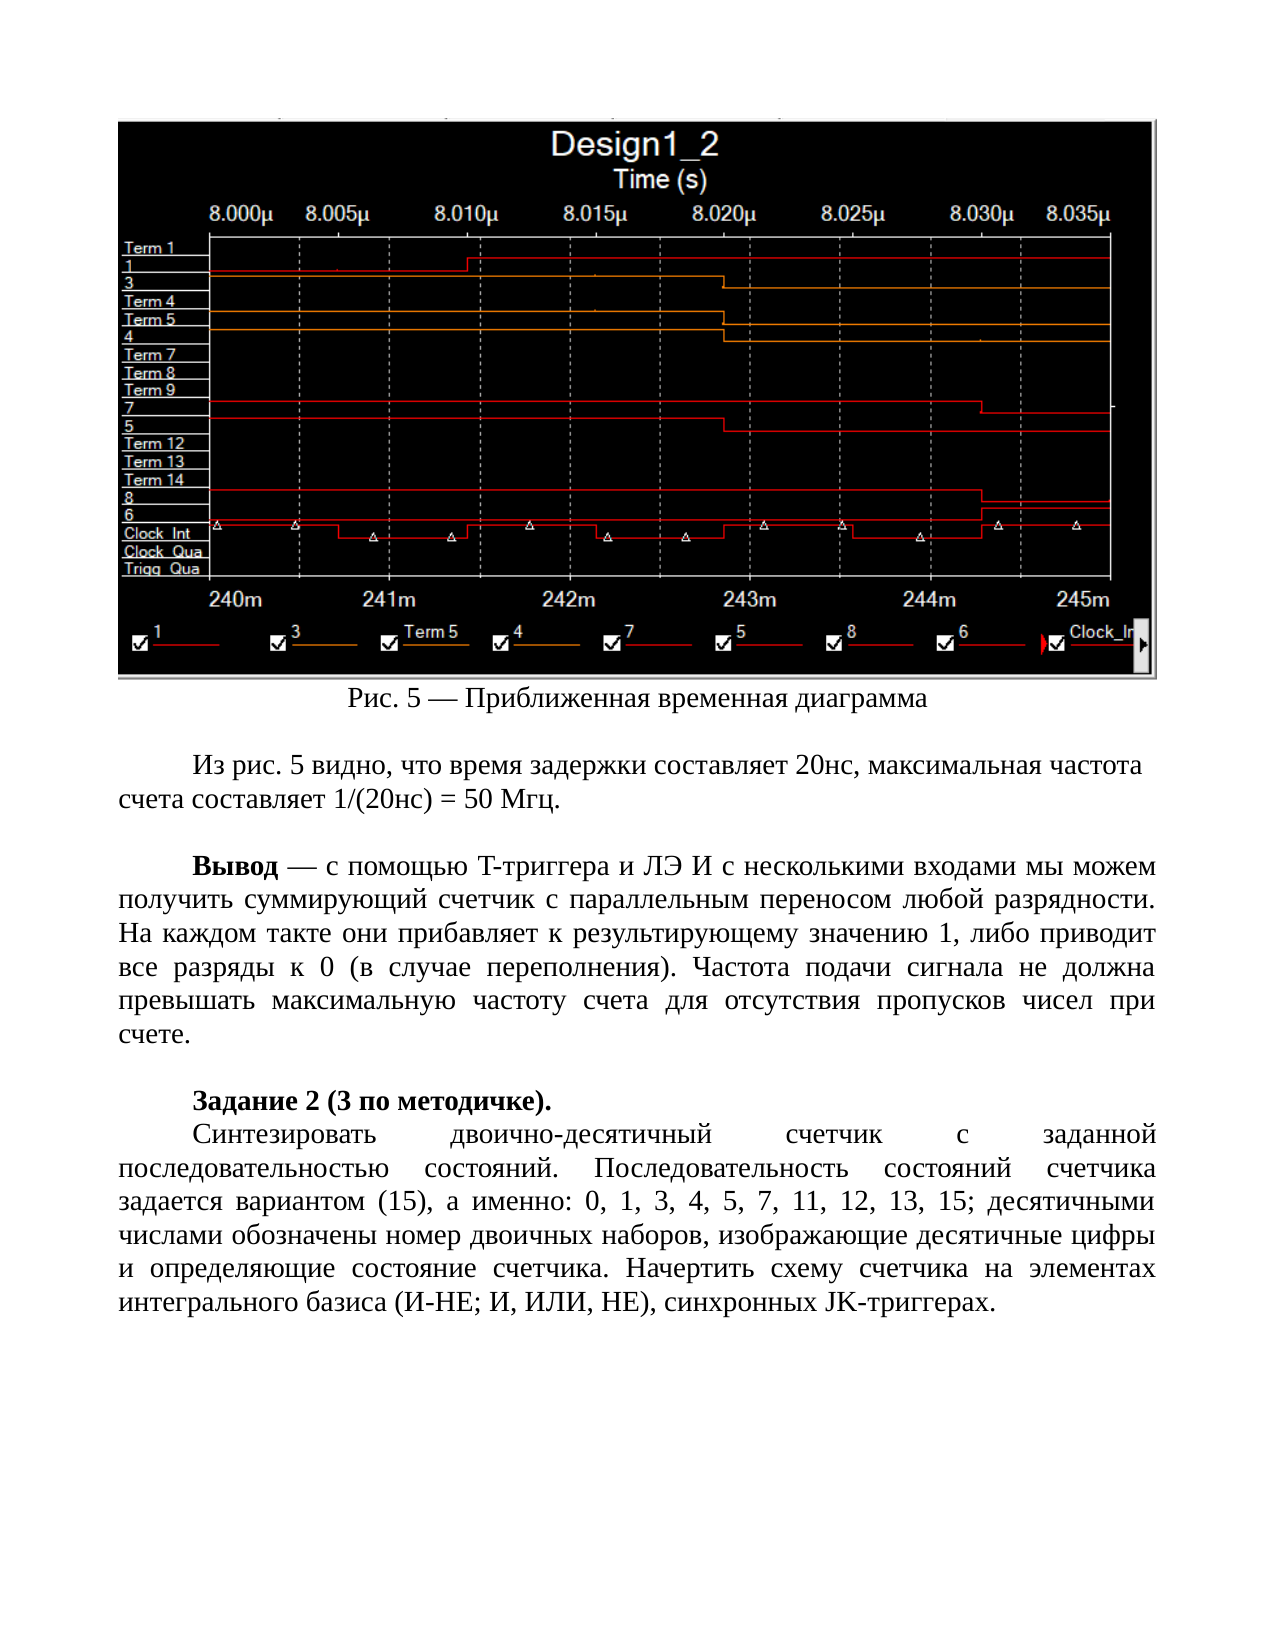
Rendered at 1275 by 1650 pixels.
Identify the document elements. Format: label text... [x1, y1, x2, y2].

text Из рис. 5 видно, что время задержки составляет 20нс, максимальная частота счета составляет 1/(20нс) = 50 Мгц. [118, 747, 1157, 814]
text Синтезировать двоично-десятичный счетчик с заданной последовательностью состояний. Последовательность состояний счетчика задается вариантом (15), а именно: 0, 1, 3, 4, 5, 7, 11, 12, 13, 15; десятичными числами обозначены номер двоичных наборов, изображающие десятичные цифры и определяющие состояние счетчика. Начертить схему счетчика на элементах интегрального базиса (И-НЕ; И, ИЛИ, НЕ), синхронных JK-триггерах. [118, 1116, 1157, 1318]
text Рис. 5 — Приближенная временная диаграмма [118, 681, 1157, 714]
text Задание 2 (3 по методичке). [118, 1083, 1157, 1116]
picture [118, 118, 1157, 681]
text Вывод — с помощью T-триггера и ЛЭ И с несколькими входами мы можем получить суммирующий счетчик с параллельным переносом любой разрядности. На каждом такте они прибавляет к результирующему значению 1, либо приводит все разряды к 0 (в случае переполнения). Частота подачи сигнала не должна превышать максимальную частоту счета для отсутствия пропусков чисел при счете. [118, 848, 1157, 1049]
